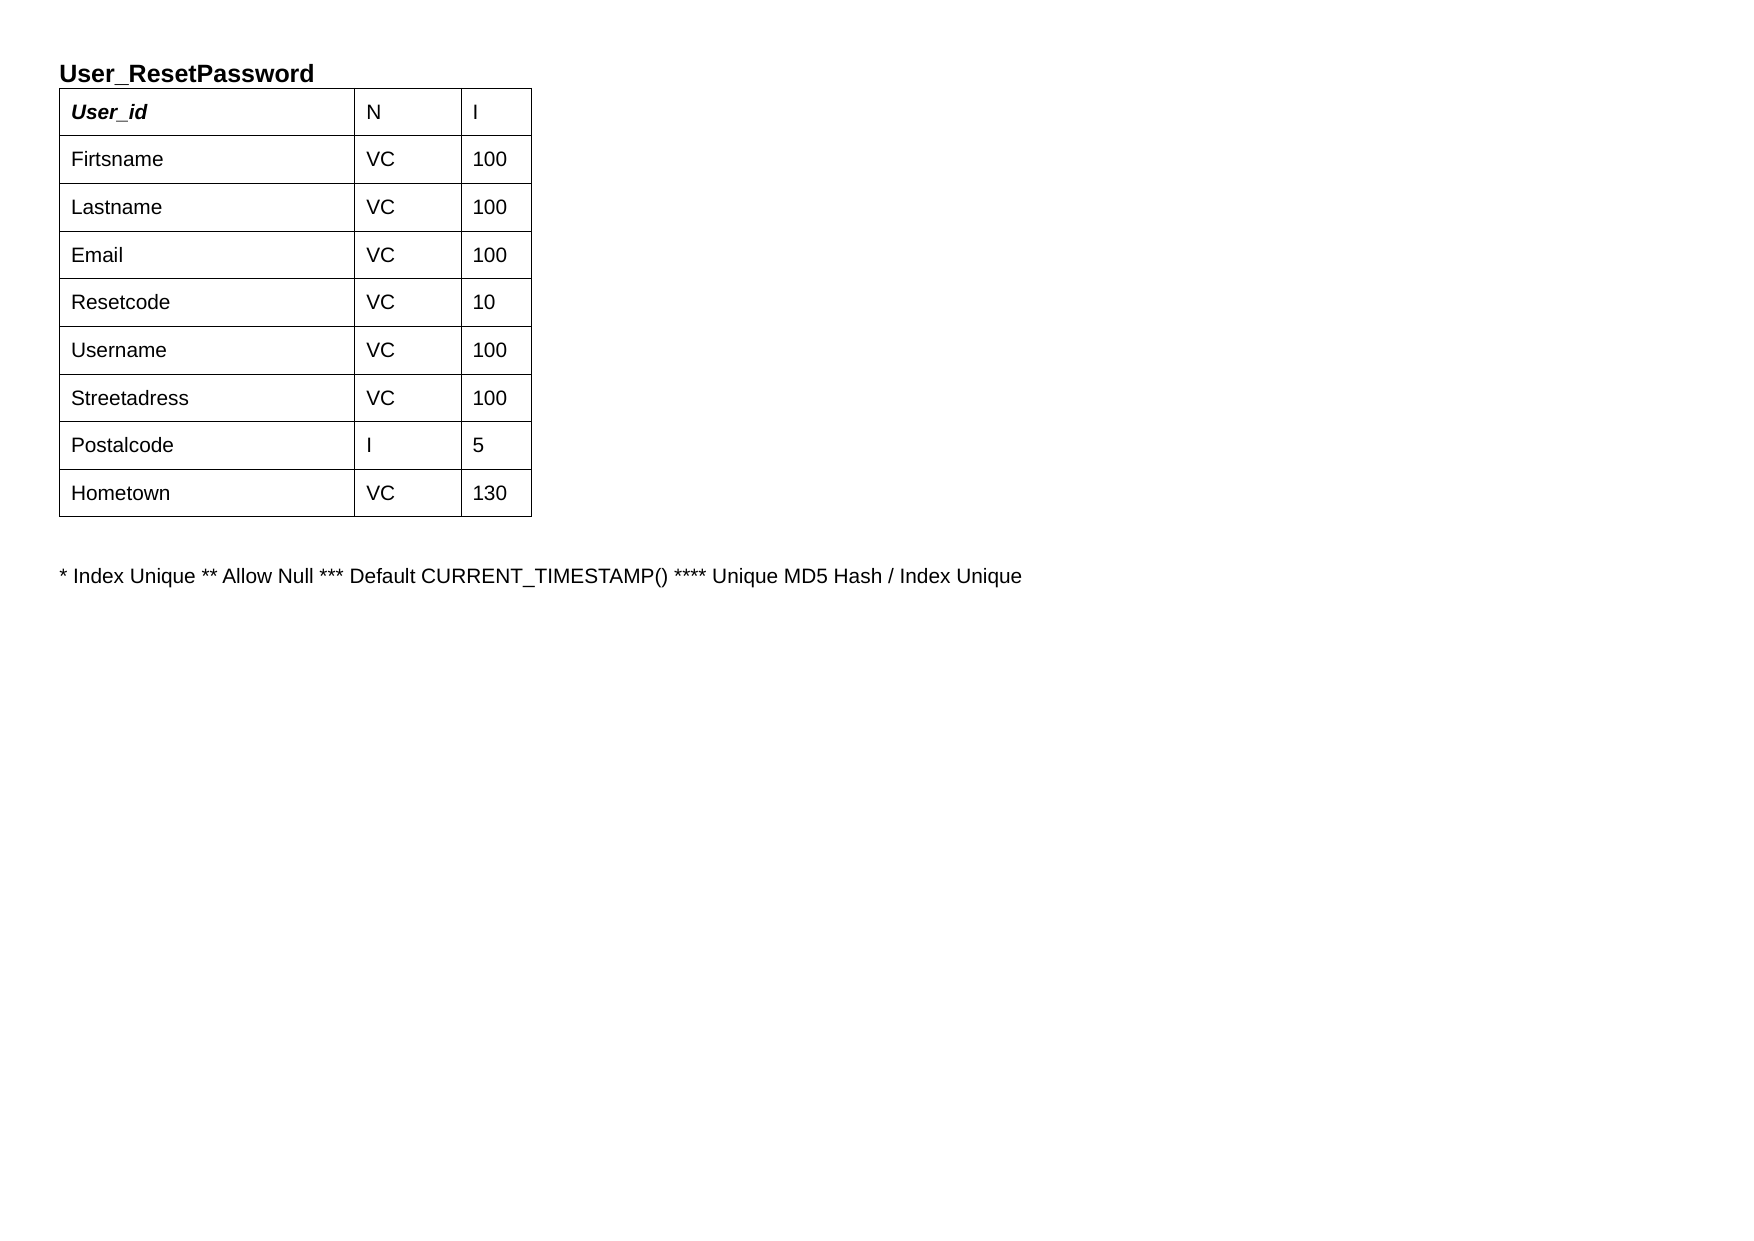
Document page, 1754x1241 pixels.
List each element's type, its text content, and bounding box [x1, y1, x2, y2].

table_cell [1113, 59, 1222, 88]
table_header I [462, 89, 531, 135]
table_cell VC [355, 375, 461, 421]
table_header User_id [60, 89, 354, 135]
table_cell 100 [462, 327, 531, 373]
table_cell [59, 517, 531, 540]
table_cell [1222, 88, 1695, 540]
table_cell VC [355, 327, 461, 373]
table_header N [355, 89, 461, 135]
table_cell [531, 59, 641, 88]
table_cell Postalcode [60, 422, 354, 469]
table_cell 100 [462, 232, 531, 278]
table_cell [531, 88, 641, 540]
table_cell [1222, 59, 1695, 88]
table_cell Lastname [60, 184, 354, 231]
table_cell 130 [462, 470, 531, 516]
table_cell 10 [462, 279, 531, 326]
table_cell 100 [462, 184, 531, 231]
table_cell I [355, 422, 461, 469]
table_cell VC [355, 184, 461, 231]
table_cell VC [355, 470, 461, 516]
table_cell [1113, 88, 1222, 540]
table_cell User_ResetPassword [59, 59, 531, 88]
table_cell VC [355, 279, 461, 326]
text * Index Unique ** Allow Null *** Default CURRENT_TIMESTAMP() **** Unique MD5 Hash / Index Unique [59, 564, 1695, 588]
table_cell Hometown [60, 470, 354, 516]
table_cell [641, 88, 1113, 540]
table_cell 5 [462, 422, 531, 469]
table_cell VC [355, 136, 461, 183]
table_cell VC [355, 232, 461, 278]
table_cell Firtsname [60, 136, 354, 183]
table_cell Resetcode [60, 279, 354, 326]
table_cell 100 [462, 136, 531, 183]
table_cell Email [60, 232, 354, 278]
table_cell Username [60, 327, 354, 373]
table_cell 100 [462, 375, 531, 421]
table_cell [641, 59, 1113, 88]
table_cell Streetadress [60, 375, 354, 421]
